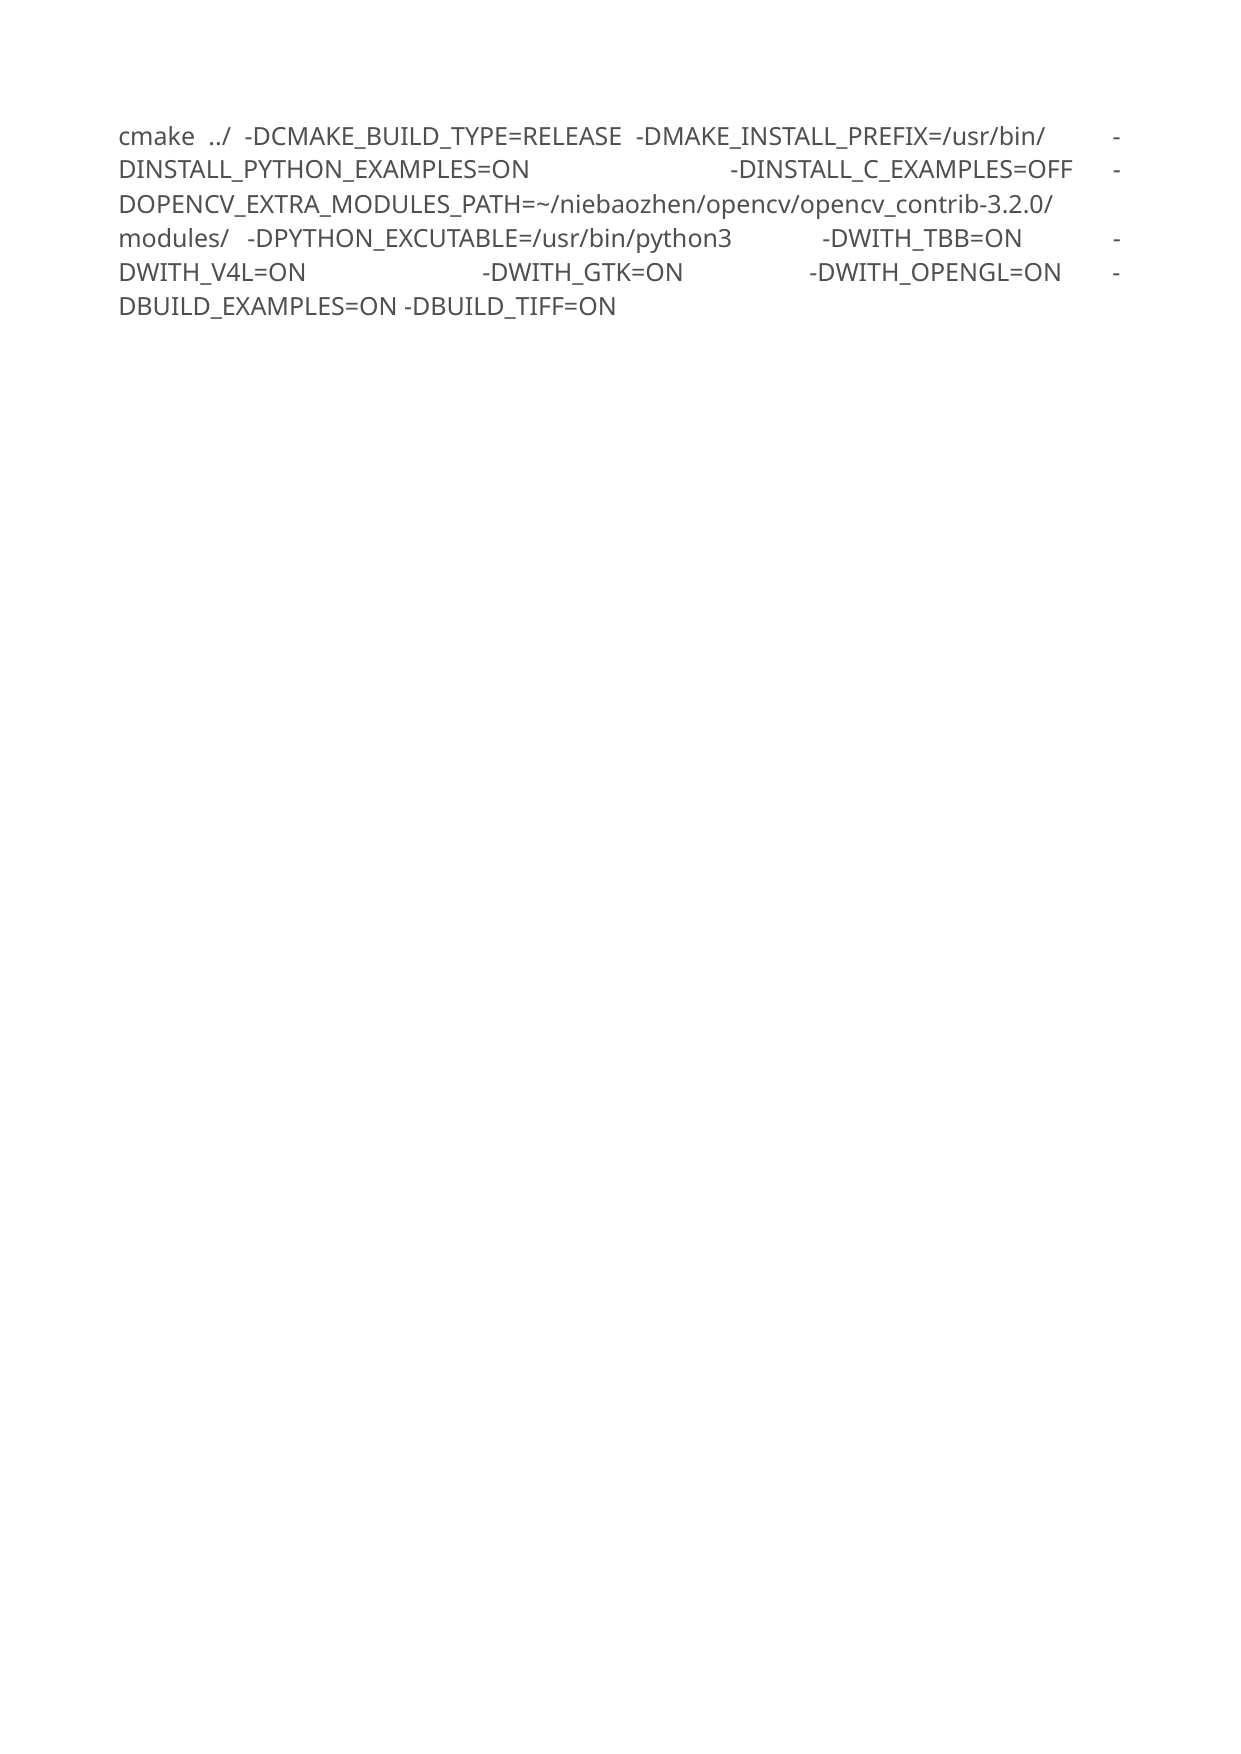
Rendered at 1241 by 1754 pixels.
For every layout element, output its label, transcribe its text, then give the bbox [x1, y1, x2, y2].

text cmake ../ -DCMAKE_BUILD_TYPE=RELEASE -DMAKE_INSTALL_PREFIX=/usr/bin/ -DINSTALL_PYTHON_EXAMPLES=ON -DINSTALL_C_EXAMPLES=OFF -DOPENCV_EXTRA_MODULES_PATH=~/niebaozhen/opencv/opencv_contrib-3.2.0/modules/ -DPYTHON_EXCUTABLE=/usr/bin/python3 -DWITH_TBB=ON -DWITH_V4L=ON -DWITH_GTK=ON -DWITH_OPENGL=ON -DBUILD_EXAMPLES=ON -DBUILD_TIFF=ON [118, 118, 1122, 322]
